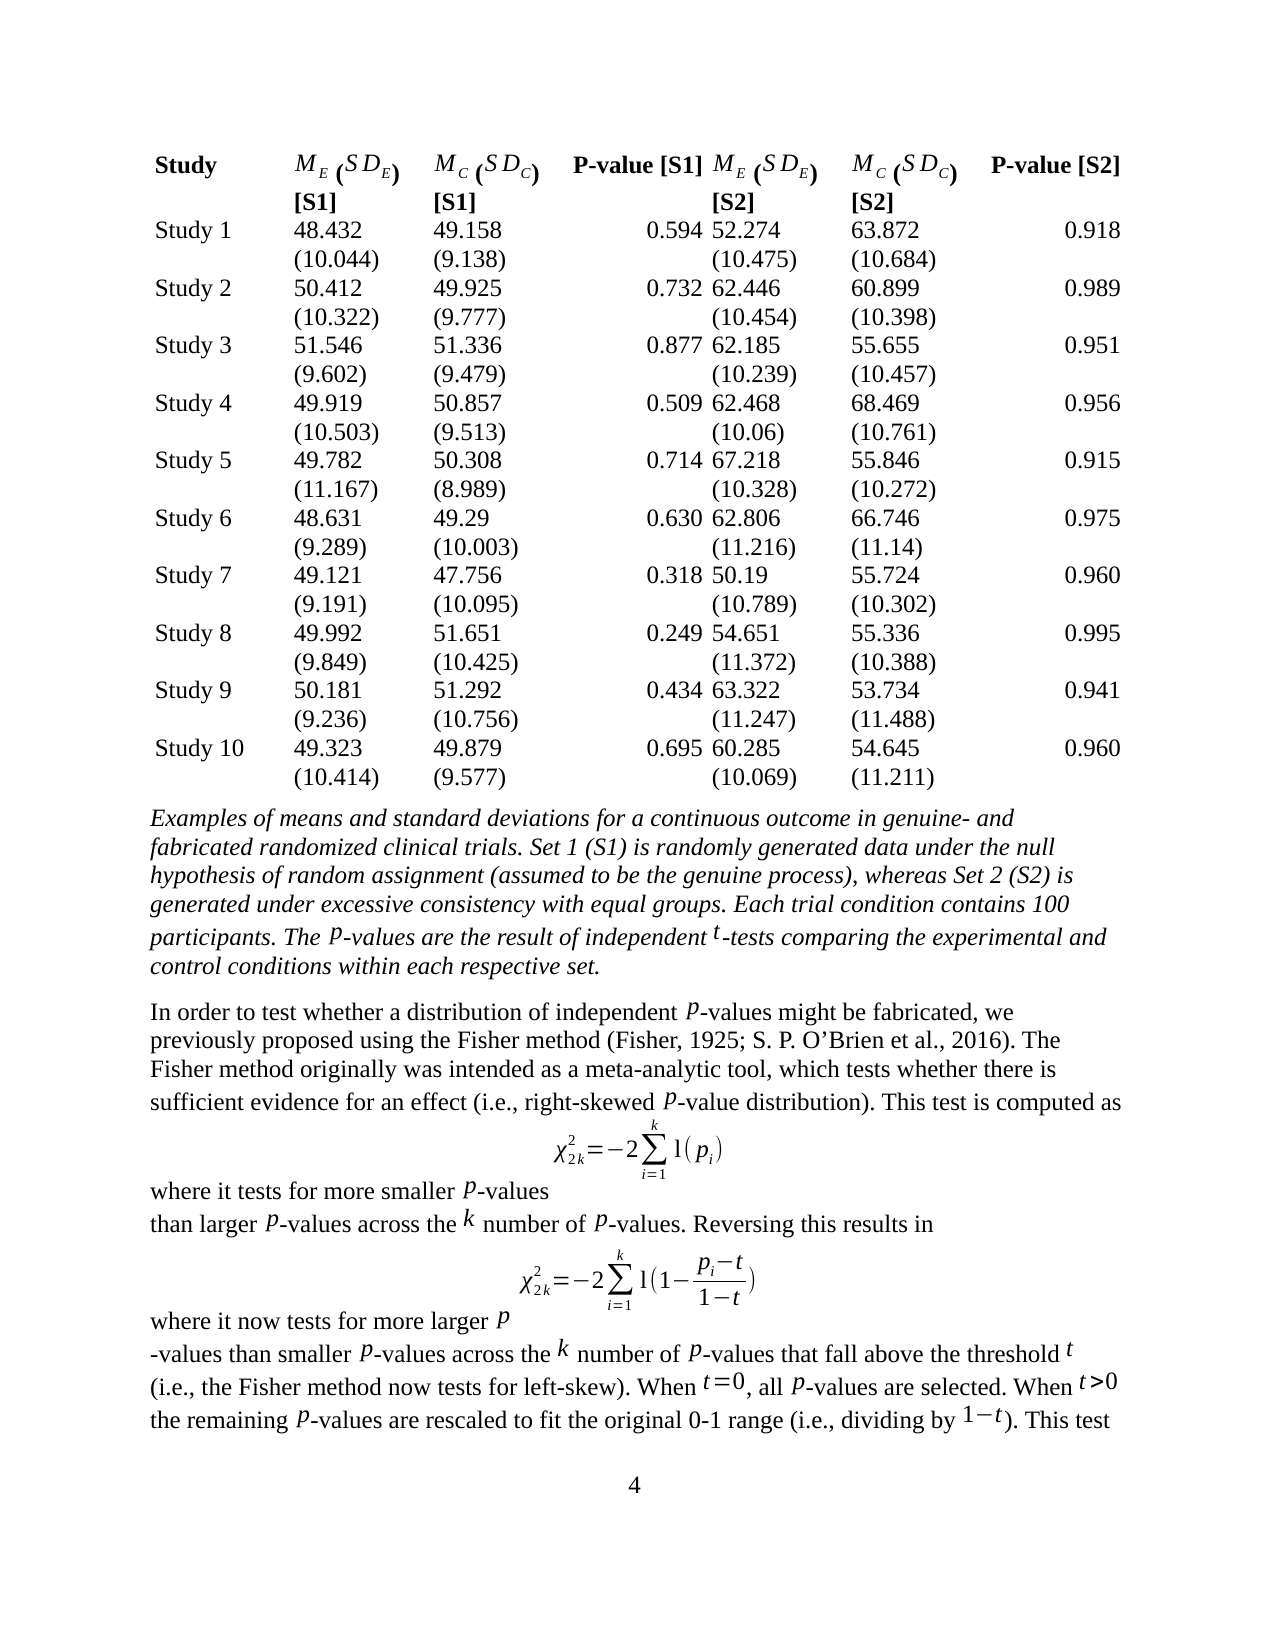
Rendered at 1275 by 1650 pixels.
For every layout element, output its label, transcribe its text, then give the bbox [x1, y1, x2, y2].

table_cell 0.509 [568, 388, 707, 446]
table_cell Study 7 [150, 561, 289, 618]
table_cell 0.915 [986, 446, 1125, 503]
table_cell 49.919 (10.503) [289, 388, 428, 446]
table_cell 62.446 (10.454) [707, 273, 846, 331]
table_cell Study 9 [150, 676, 289, 733]
table_cell 51.292 (10.756) [429, 676, 568, 733]
table_cell 67.218 (10.328) [707, 446, 846, 503]
table_cell 52.274 (10.475) [707, 216, 846, 273]
table_cell 47.756 (10.095) [429, 561, 568, 618]
table_cell 55.724 (10.302) [846, 561, 986, 618]
table_cell 51.336 (9.479) [429, 331, 568, 388]
table_cell 0.956 [986, 388, 1125, 446]
table_cell 49.992 (9.849) [289, 618, 428, 676]
table_cell 50.181 (9.236) [289, 676, 428, 733]
table_cell 63.322 (11.247) [707, 676, 846, 733]
table_cell Study 2 [150, 273, 289, 331]
table_cell 0.951 [986, 331, 1125, 388]
table_cell 60.285 (10.069) [707, 733, 846, 791]
table_cell 53.734 (11.488) [846, 676, 986, 733]
table_cell 0.594 [568, 216, 707, 273]
table_header () [S1] [289, 150, 428, 216]
table_cell 49.782 (11.167) [289, 446, 428, 503]
table_cell 62.185 (10.239) [707, 331, 846, 388]
table_cell 0.318 [568, 561, 707, 618]
table_cell Study 10 [150, 733, 289, 791]
table_cell Study 8 [150, 618, 289, 676]
text In order to test whether a distribution of independent -values might be fabricated, we previously proposed using the Fisher method (Fisher, 1925; S. P. O’Brien et al., 2016). The Fisher method originally was intended as a meta-analytic tool, which tests whether there is sufficient evidence for an effect (i.e., right-skewed -value distribution). This test is computed as [150, 992, 1125, 1116]
table_cell Study 3 [150, 331, 289, 388]
table_cell 0.249 [568, 618, 707, 676]
table_cell 49.29 (10.003) [429, 503, 568, 561]
table_cell 49.121 (9.191) [289, 561, 428, 618]
table_cell 62.468 (10.06) [707, 388, 846, 446]
table_header Study [150, 150, 289, 216]
table_cell Study 6 [150, 503, 289, 561]
table_cell 0.714 [568, 446, 707, 503]
table_cell 0.975 [986, 503, 1125, 561]
table_cell 49.925 (9.777) [429, 273, 568, 331]
table_cell Study 4 [150, 388, 289, 446]
table_cell 0.732 [568, 273, 707, 331]
table_cell 54.651 (11.372) [707, 618, 846, 676]
table_cell 63.872 (10.684) [846, 216, 986, 273]
table_cell 50.412 (10.322) [289, 273, 428, 331]
table_cell 50.857 (9.513) [429, 388, 568, 446]
table_cell 0.918 [986, 216, 1125, 273]
table_cell 0.630 [568, 503, 707, 561]
table_cell 49.879 (9.577) [429, 733, 568, 791]
table_cell 55.846 (10.272) [846, 446, 986, 503]
table_cell 0.695 [568, 733, 707, 791]
table_cell 0.995 [986, 618, 1125, 676]
table_cell 0.941 [986, 676, 1125, 733]
table_cell 50.308 (8.989) [429, 446, 568, 503]
text where it now tests for more larger -values than smaller -values across the number of -values that fall above the threshold (i.e., the Fisher method now tests for left-skew). When , all -values are selected. When the remaining -values are rescaled to fit the original 0-1 range (i.e., dividing by ). This test is similar (but not equivalent) to Carlisle's method testing for excessive homogeneity across baseline measurements in RCTs (Carlisle, 2012, 2017; Carlisle et al., 2015). [150, 1302, 1125, 1434]
table_header () [S2] [707, 150, 846, 216]
table_cell 0.434 [568, 676, 707, 733]
table_header P-value [S2] [986, 150, 1125, 216]
table_cell 51.651 (10.425) [429, 618, 568, 676]
table_cell 68.469 (10.761) [846, 388, 986, 446]
table_cell 62.806 (11.216) [707, 503, 846, 561]
table_cell 49.323 (10.414) [289, 733, 428, 791]
table_cell 54.645 (11.211) [846, 733, 986, 791]
table_cell 0.989 [986, 273, 1125, 331]
table_header P-value [S1] [568, 150, 707, 216]
table_cell 60.899 (10.398) [846, 273, 986, 331]
table_cell Study 1 [150, 216, 289, 273]
table_cell 50.19 (10.789) [707, 561, 846, 618]
text where it tests for more smaller -values than larger -values across the number of -values. Reversing this results in [150, 1171, 1125, 1237]
table_cell 48.631 (9.289) [289, 503, 428, 561]
table_cell 0.960 [986, 733, 1125, 791]
table_header () [S1] [429, 150, 568, 216]
table_cell 0.877 [568, 331, 707, 388]
table_cell 0.960 [986, 561, 1125, 618]
table_cell 49.158 (9.138) [429, 216, 568, 273]
table_cell Study 5 [150, 446, 289, 503]
table_cell 48.432 (10.044) [289, 216, 428, 273]
table_header () [S2] [846, 150, 986, 216]
table_cell 55.336 (10.388) [846, 618, 986, 676]
table_cell 51.546 (9.602) [289, 331, 428, 388]
text Examples of means and standard deviations for a continuous outcome in genuine- and fabricated randomized clinical trials. Set 1 (S1) is randomly generated data under the null hypothesis of random assignment (assumed to be the genuine process), whereas Set 2 (S2) is generated under excessive consistency with equal groups. Each trial condition contains 100 participants. The -values are the result of independent -tests comparing the experimental and control conditions within each respective set. [150, 803, 1125, 980]
table_cell 55.655 (10.457) [846, 331, 986, 388]
table_cell 66.746 (11.14) [846, 503, 986, 561]
